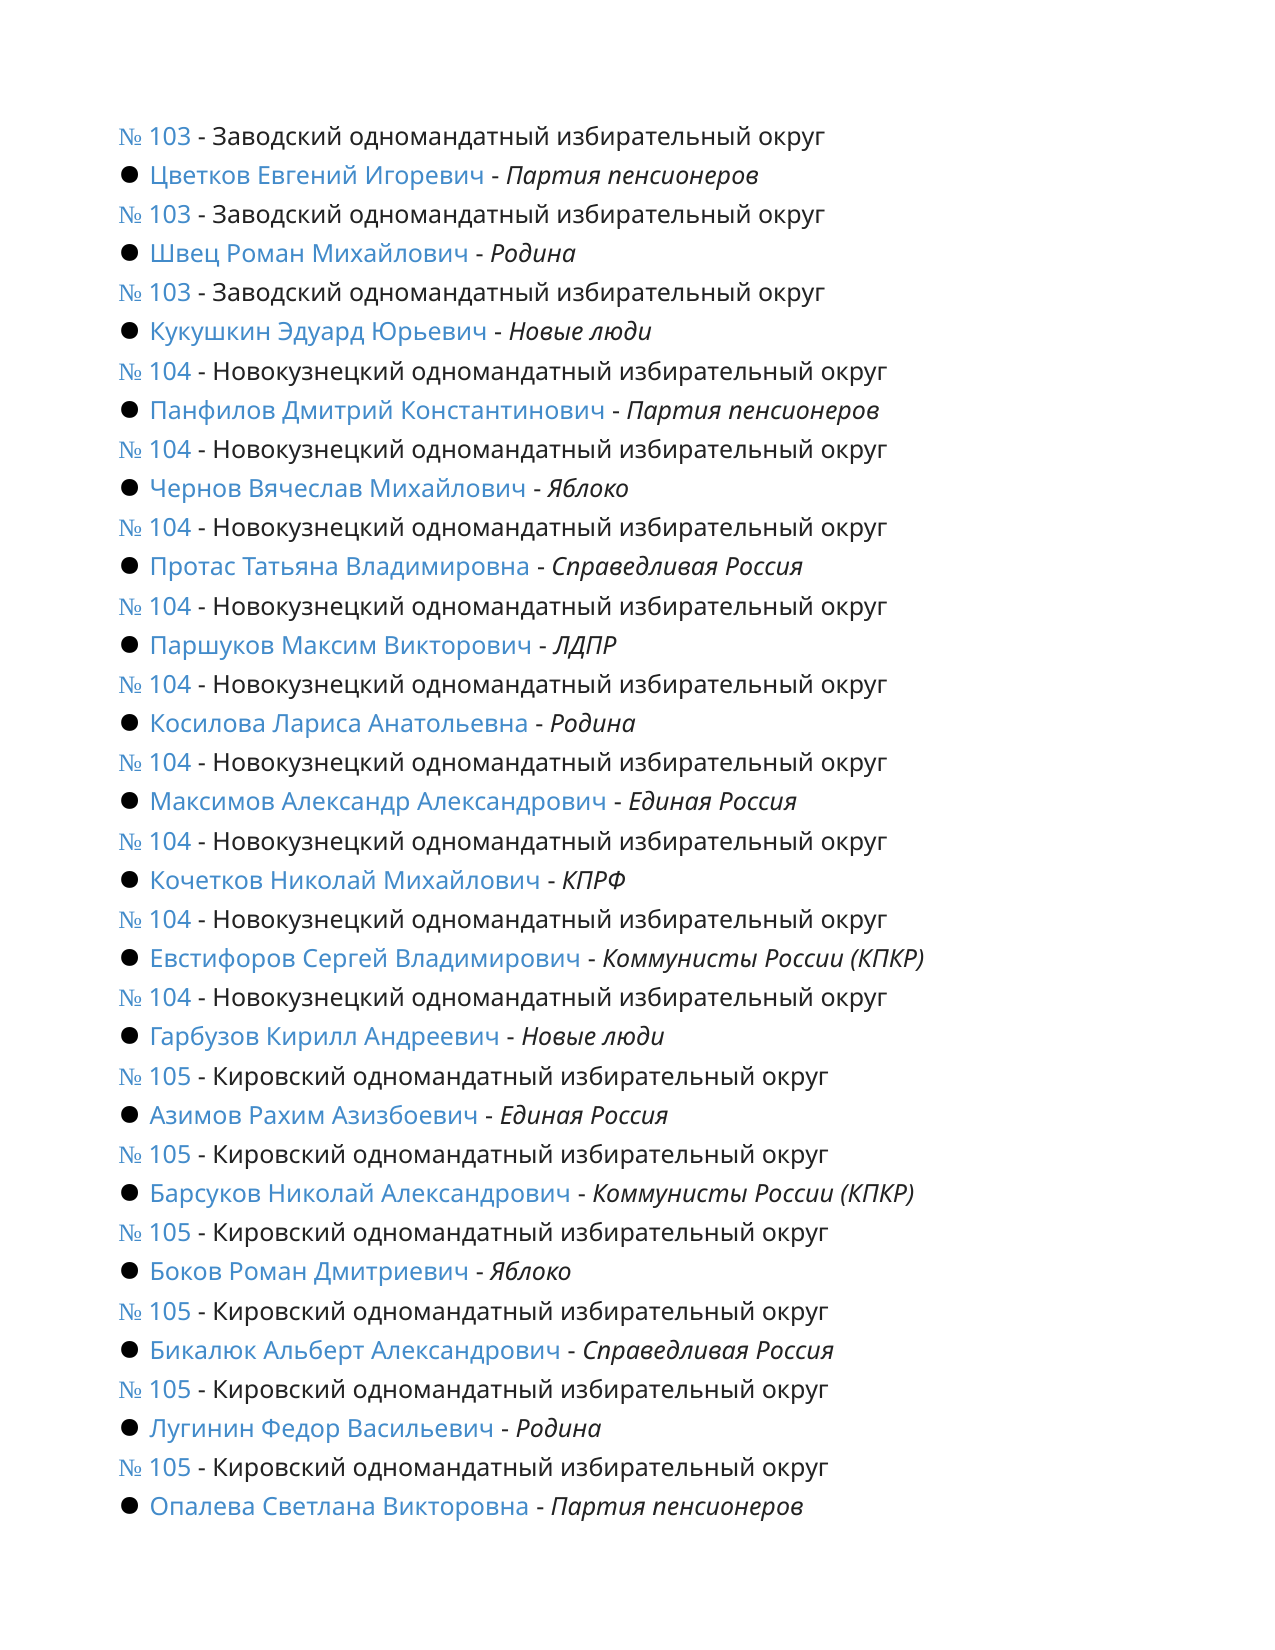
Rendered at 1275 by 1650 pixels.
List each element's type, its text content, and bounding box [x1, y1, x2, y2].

text № 105 - Кировский одномандатный избирательный округ [118, 1293, 1157, 1327]
list Бикалюк Альберт Александрович - Справедливая Россия [120, 1332, 1157, 1366]
text № 104 - Новокузнецкий одномандатный избирательный округ [118, 510, 1157, 544]
list Лугинин Федор Васильевич - Родина [120, 1411, 1157, 1445]
text № 104 - Новокузнецкий одномандатный избирательный округ [118, 823, 1157, 857]
text № 104 - Новокузнецкий одномандатный избирательный округ [118, 901, 1157, 936]
list Панфилов Дмитрий Константинович - Партия пенсионеров [120, 392, 1157, 426]
list Барсуков Николай Александрович - Коммунисты России (КПКР) [120, 1176, 1157, 1210]
list Цветков Евгений Игоревич - Партия пенсионеров [120, 157, 1157, 191]
text № 104 - Новокузнецкий одномандатный избирательный округ [118, 745, 1157, 779]
text № 103 - Заводский одномандатный избирательный округ [118, 275, 1157, 309]
list Протас Татьяна Владимировна - Справедливая Россия [120, 549, 1157, 583]
list Паршуков Максим Викторович - ЛДПР [120, 627, 1157, 661]
text № 105 - Кировский одномандатный избирательный округ [118, 1058, 1157, 1092]
text № 103 - Заводский одномандатный избирательный округ [118, 196, 1157, 231]
text № 105 - Кировский одномандатный избирательный округ [118, 1371, 1157, 1406]
list Боков Роман Дмитриевич - Яблоко [120, 1254, 1157, 1288]
text № 105 - Кировский одномандатный избирательный округ [118, 1215, 1157, 1249]
list Кочетков Николай Михайлович - КПРФ [120, 862, 1157, 896]
list Максимов Александр Александрович - Единая Россия [120, 784, 1157, 818]
text № 105 - Кировский одномандатный избирательный округ [118, 1450, 1157, 1484]
text № 104 - Новокузнецкий одномандатный избирательный округ [118, 353, 1157, 387]
text № 103 - Заводский одномандатный избирательный округ [118, 118, 1157, 152]
text № 104 - Новокузнецкий одномандатный избирательный округ [118, 980, 1157, 1014]
list Косилова Лариса Анатольевна - Родина [120, 706, 1157, 740]
list Азимов Рахим Азизбоевич - Единая Россия [120, 1097, 1157, 1131]
list Швец Роман Михайлович - Родина [120, 236, 1157, 270]
list Гарбузов Кирилл Андреевич - Новые люди [120, 1019, 1157, 1053]
text № 104 - Новокузнецкий одномандатный избирательный округ [118, 666, 1157, 701]
list Чернов Вячеслав Михайлович - Яблоко [120, 471, 1157, 505]
list Евстифоров Сергей Владимирович - Коммунисты России (КПКР) [120, 941, 1157, 975]
text № 104 - Новокузнецкий одномандатный избирательный округ [118, 588, 1157, 622]
text № 105 - Кировский одномандатный избирательный округ [118, 1136, 1157, 1171]
list Кукушкин Эдуард Юрьевич - Новые люди [120, 314, 1157, 348]
text № 104 - Новокузнецкий одномандатный избирательный округ [118, 431, 1157, 466]
list Опалева Светлана Викторовна - Партия пенсионеров [120, 1489, 1157, 1523]
